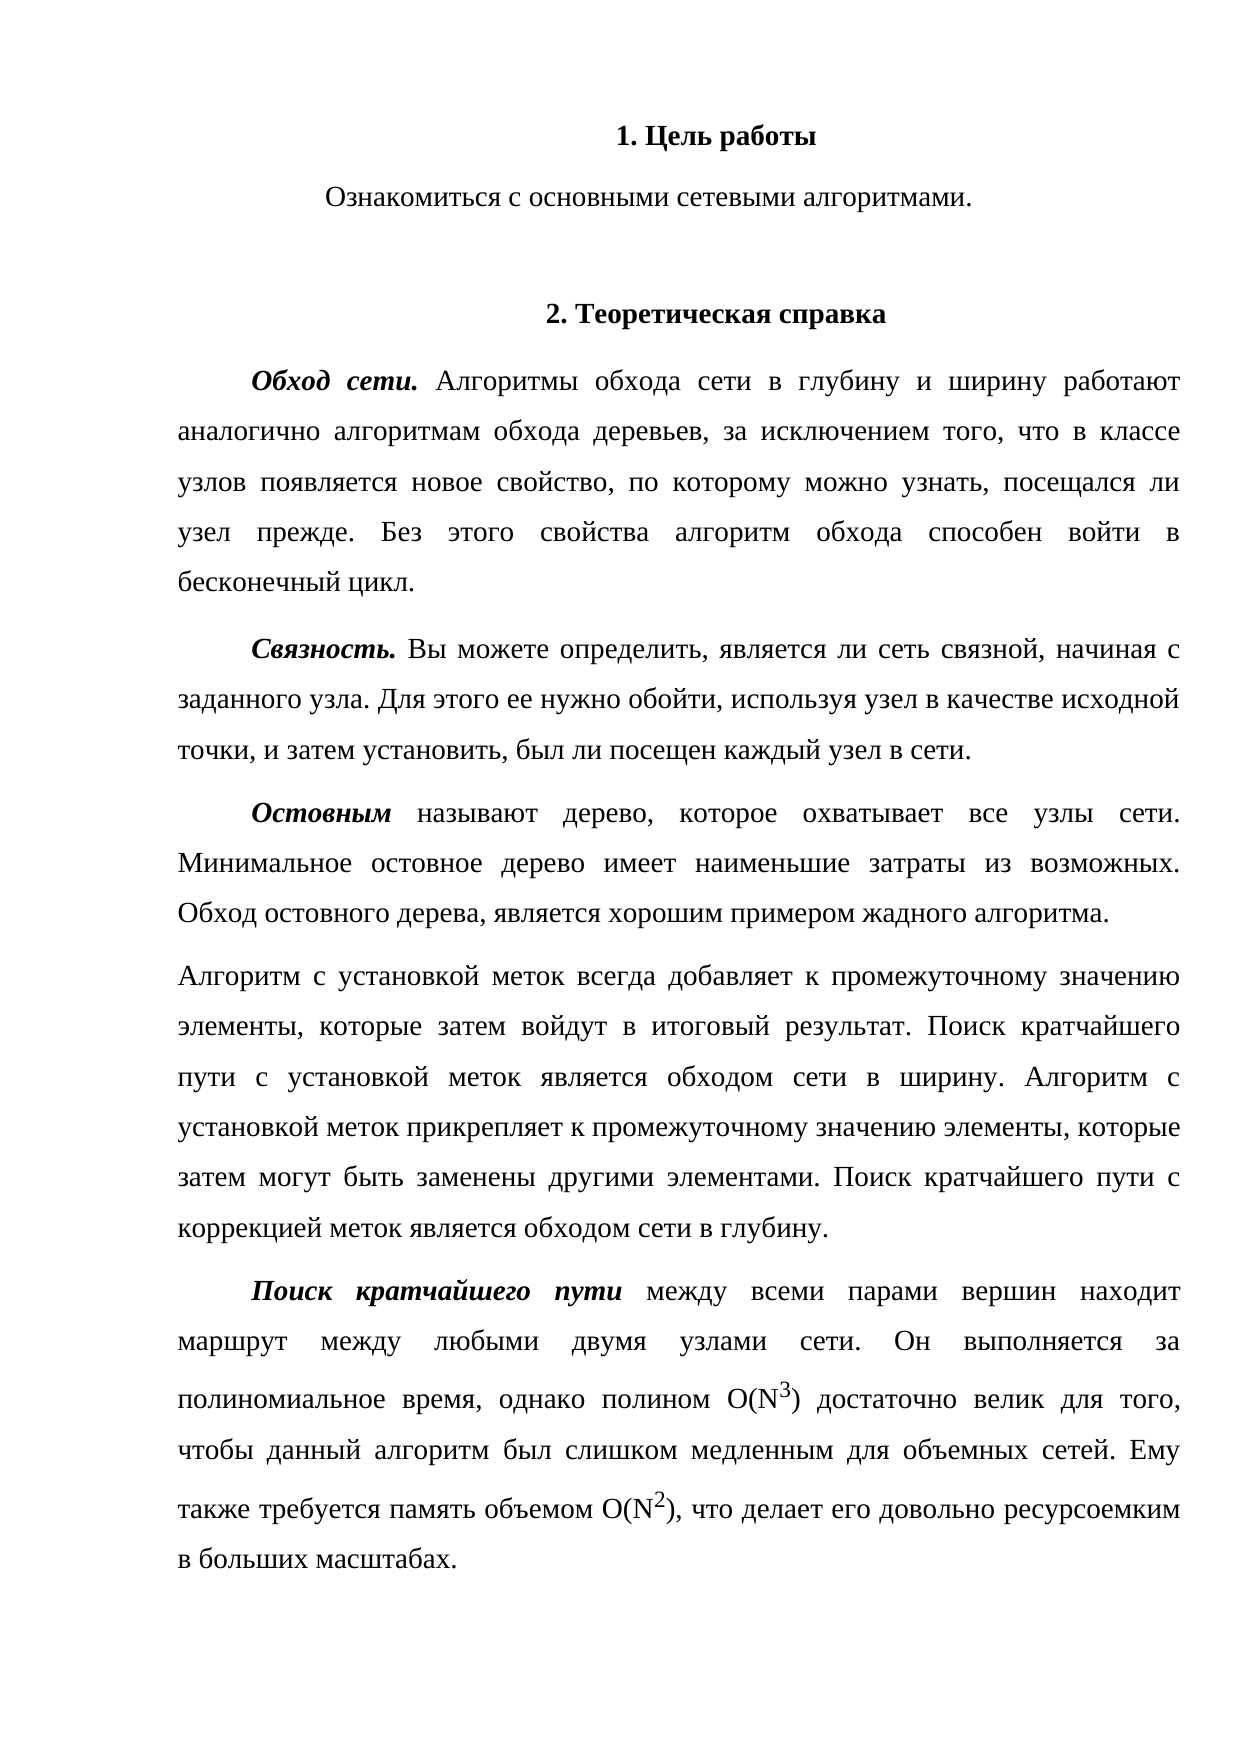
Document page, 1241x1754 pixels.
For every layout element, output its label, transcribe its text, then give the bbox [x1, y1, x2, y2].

text Алгоритм с установкой меток всегда добавляет к промежуточному значению элементы, которые затем войдут в итоговый результат. Поиск кратчайшего пути с установкой меток является обходом сети в ширину. Алгоритм с установкой меток прикрепляет к промежуточному значению элементы, которые затем могут быть заменены другими элементами. Поиск кратчайшего пути с коррекцией меток является обходом сети в глубину. [177, 958, 1181, 1243]
text Ознакомиться с основными сетевыми алгоритмами. [251, 179, 1181, 212]
text Поиск кратчайшего пути между всеми парами вершин находит маршрут между любыми двумя узлами сети. Он выполняется за полиномиальное время, однако полином O(N3) достаточно велик для того, чтобы данный алгоритм был слишком медленным для объемных сетей. Ему также требуется память объемом O(N2), что делает его довольно ресурсоемким в больших масштабах. [177, 1273, 1181, 1574]
text 1. Цель работы [251, 118, 1181, 152]
text 2. Теоретическая справка [251, 296, 1181, 330]
text Связность. Вы можете определить, является ли сеть связной, начиная с заданного узла. Для этого ее нужно обойти, используя узел в качестве исходной точки, и затем установить, был ли посещен каждый узел в сети. [177, 631, 1181, 766]
text Обход сети. Алгоритмы обхода сети в глубину и ширину работают аналогично алгоритмам обхода деревьев, за исключением того, что в классе узлов появляется новое свойство, по которому можно узнать, посещался ли узел прежде. Без этого свойства алгоритм обхода способен войти в бесконечный цикл. [177, 363, 1181, 598]
text Остовным называют дерево, которое охватывает все узлы сети. Минимальное остовное дерево имеет наименьшие затраты из возможных. Обход остовного дерева, является хорошим примером жадного алгоритма. [177, 795, 1181, 929]
